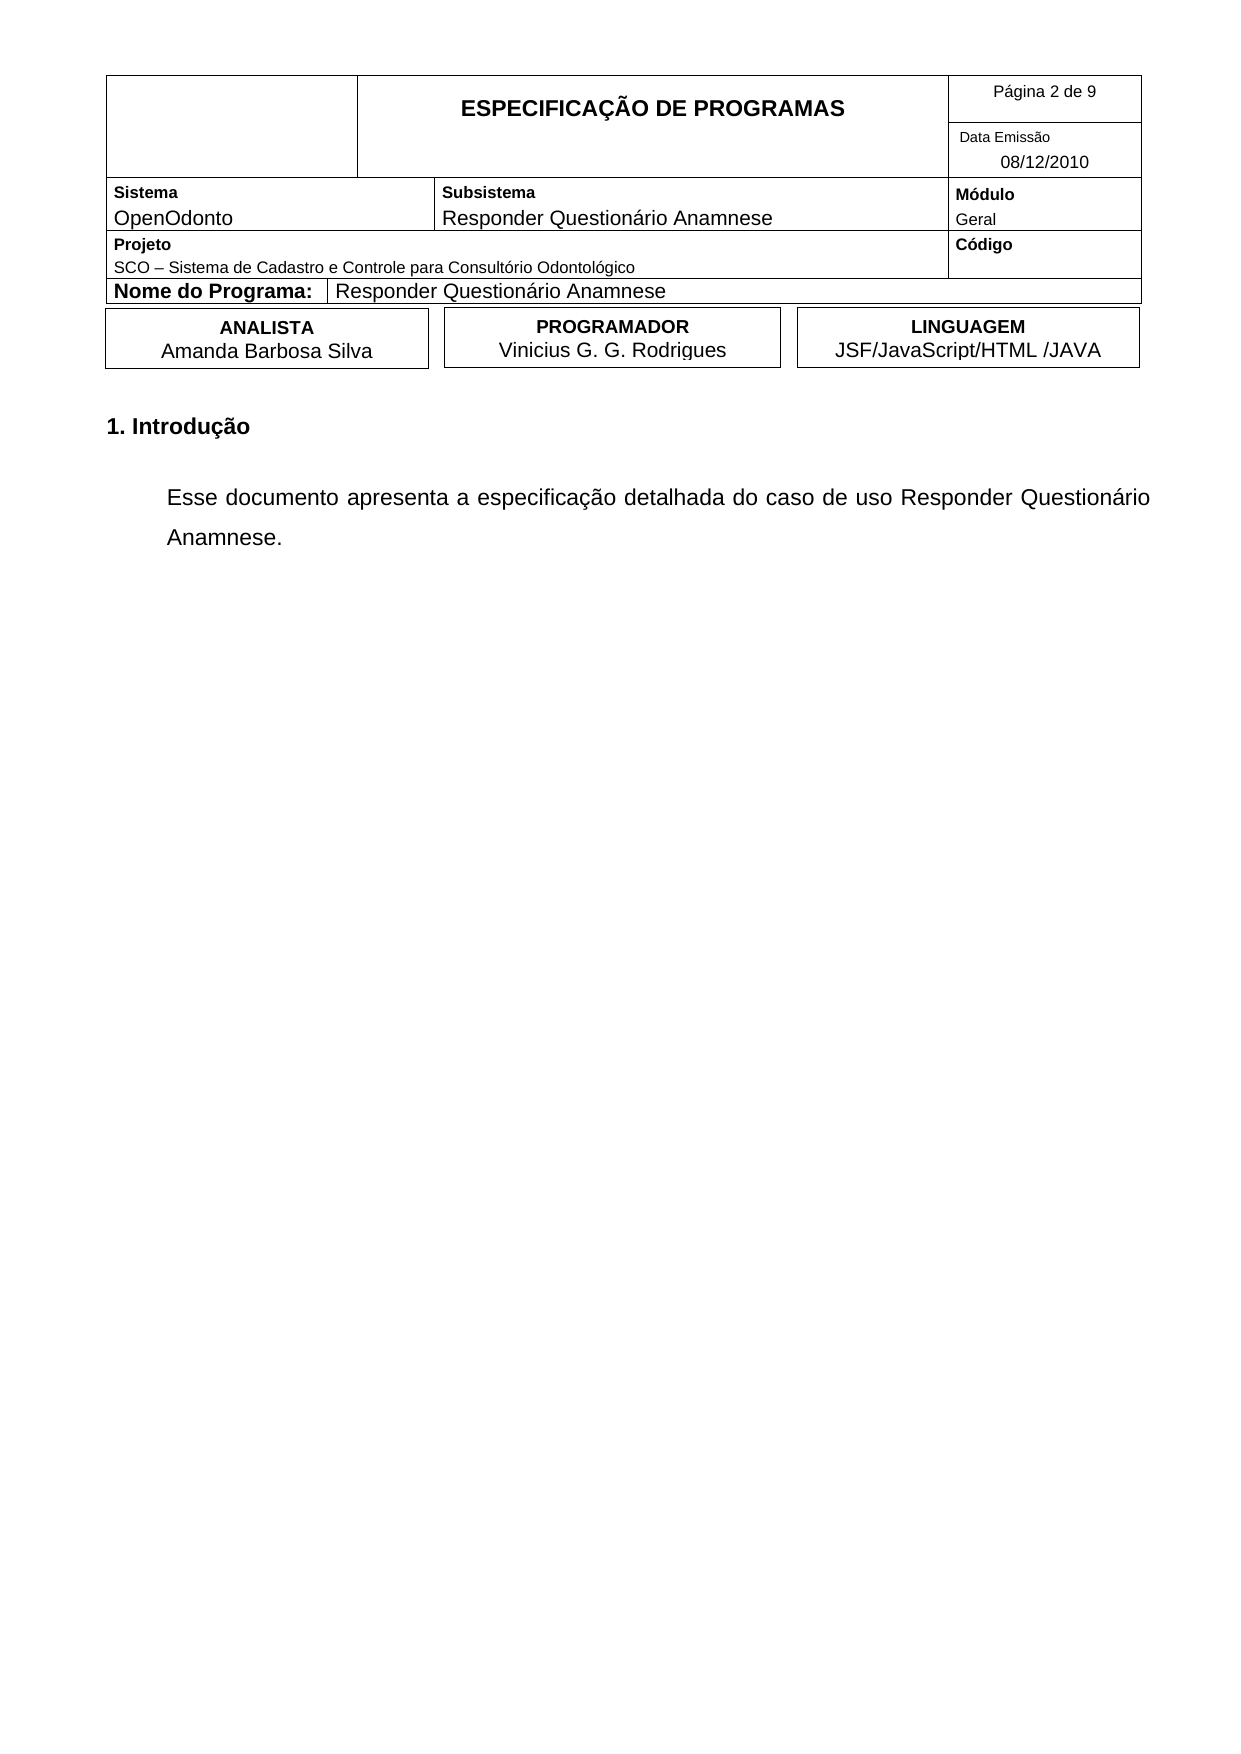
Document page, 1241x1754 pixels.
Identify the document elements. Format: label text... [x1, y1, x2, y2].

text Esse documento apresenta a especificação detalhada do caso de uso Responder Questionário Anamnese. [167, 484, 1151, 550]
subtitle Introdução [106, 413, 1151, 439]
